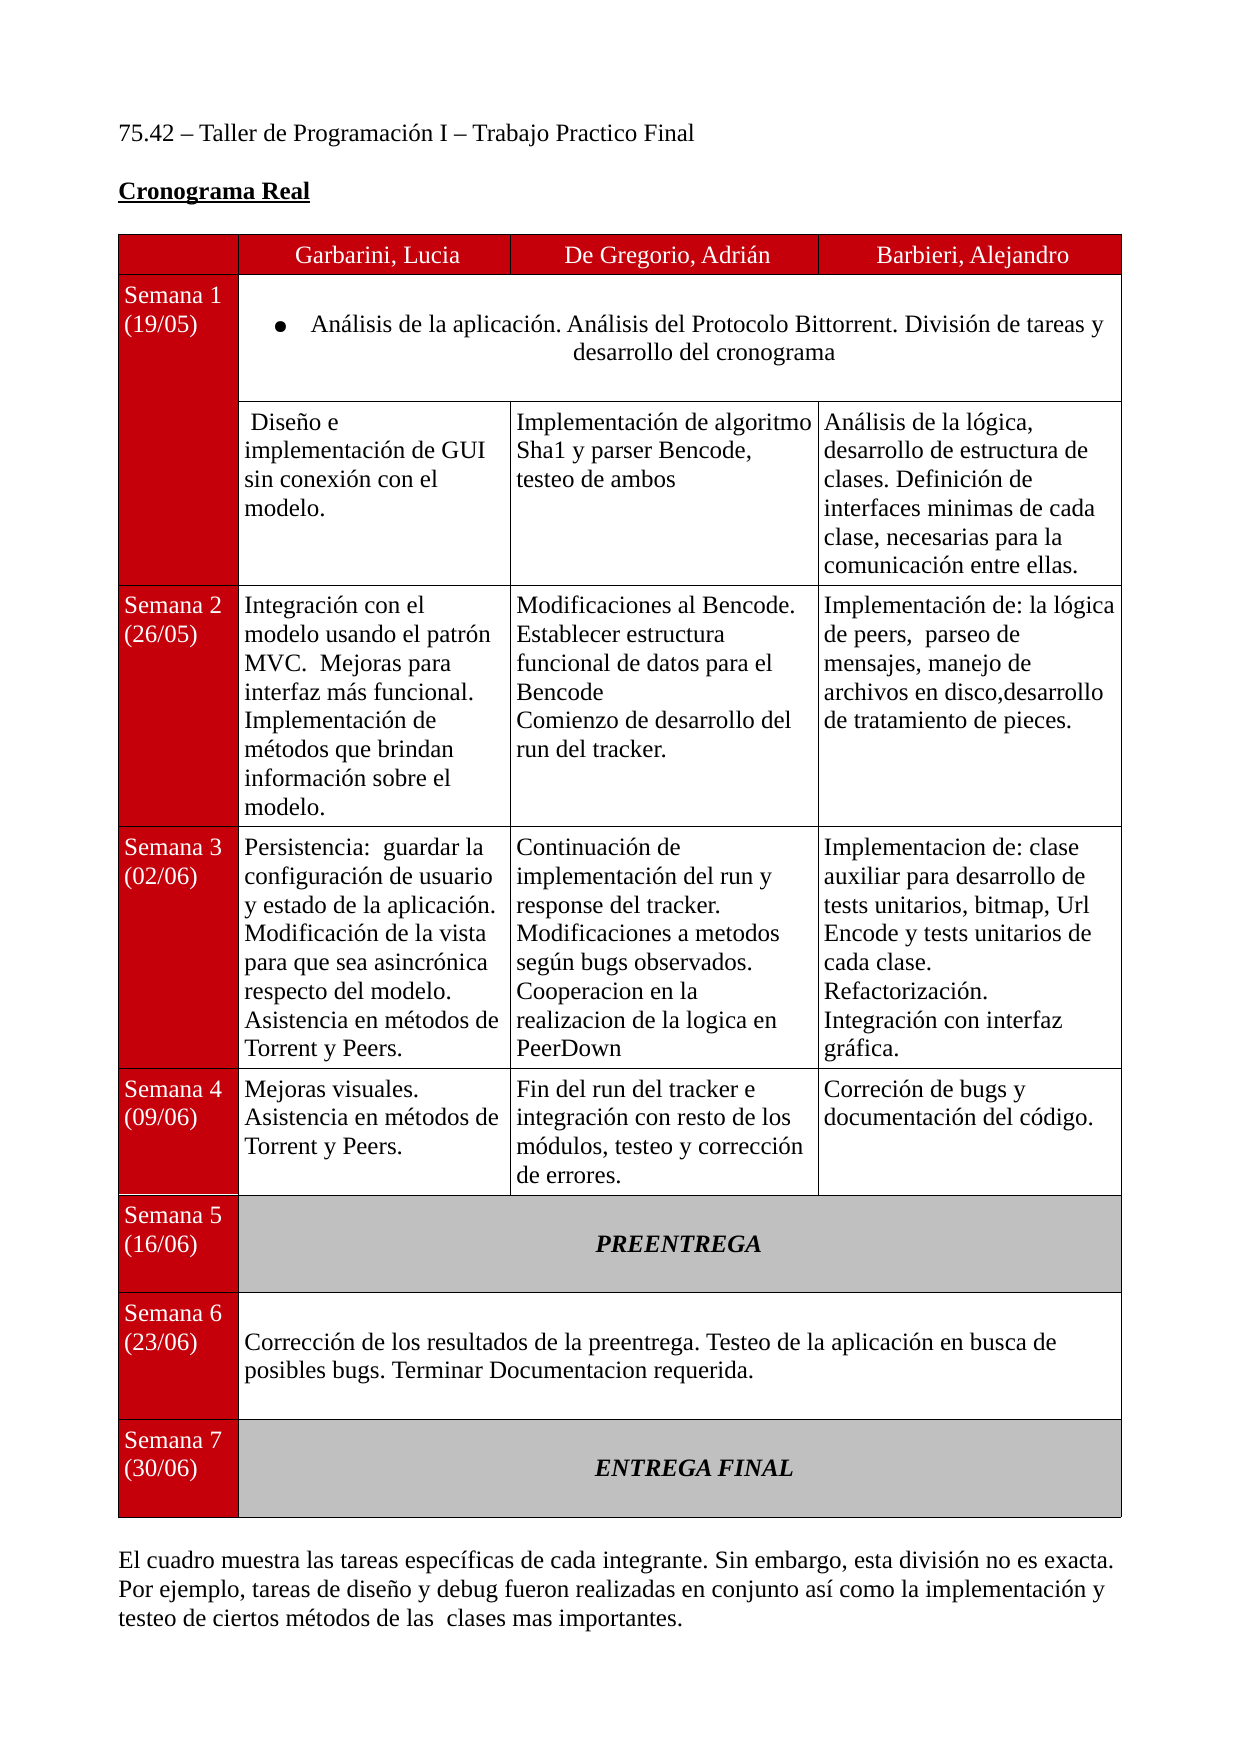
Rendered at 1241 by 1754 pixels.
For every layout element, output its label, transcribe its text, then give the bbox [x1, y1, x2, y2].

table_cell ENTREGA FINAL [239, 1420, 1121, 1517]
table_header [119, 235, 238, 274]
table_cell Semana 3 (02/06) [119, 827, 238, 1068]
table_cell Modificaciones al Bencode. Establecer estructura funcional de datos para el Bencode Comienzo de desarrollo del run del tracker. [511, 586, 818, 826]
table_header Barbieri, Alejandro [819, 235, 1121, 274]
table_cell Correción de bugs y documentación del código. [819, 1069, 1121, 1194]
table_cell Semana 1 (19/05) [119, 275, 238, 585]
table_cell Fin del run del tracker e integración con resto de los módulos, testeo y corrección de errores. [511, 1069, 818, 1194]
table_cell Corrección de los resultados de la preentrega. Testeo de la aplicación en busca de posibles bugs. Terminar Documentacion requerida. [239, 1293, 1121, 1419]
table_header Garbarini, Lucia [239, 235, 510, 274]
table_cell Continuación de implementación del run y response del tracker. Modificaciones a metodos según bugs observados. Cooperacion en la realizacion de la logica en PeerDown [511, 827, 818, 1068]
table_cell Semana 6 (23/06) [119, 1293, 238, 1419]
table_cell Semana 5 (16/06) [119, 1196, 238, 1292]
table_cell Semana 7 (30/06) [119, 1420, 238, 1517]
table_cell Mejoras visuales. Asistencia en métodos de Torrent y Peers. [239, 1069, 510, 1194]
table_cell Semana 2 (26/05) [119, 586, 238, 826]
table_header De Gregorio, Adrián [511, 235, 818, 274]
table_cell Implementacion de: clase auxiliar para desarrollo de tests unitarios, bitmap, Url Encode y tests unitarios de cada clase. Refactorización. Integración con interfaz gráfica. [819, 827, 1121, 1068]
table_cell Implementación de algoritmo Sha1 y parser Bencode, testeo de ambos [511, 402, 818, 585]
table_cell Semana 4 (09/06) [119, 1069, 238, 1194]
table_cell Análisis de la aplicación. Análisis del Protocolo Bittorrent. División de tareas y desarrollo del cronograma [239, 275, 1121, 401]
table_cell Análisis de la lógica, desarrollo de estructura de clases. Definición de interfaces minimas de cada clase, necesarias para la comunicación entre ellas. [819, 402, 1121, 585]
table_cell PREENTREGA [239, 1196, 1121, 1292]
table_cell Persistencia: guardar la configuración de usuario y estado de la aplicación. Modificación de la vista para que sea asincrónica respecto del modelo. Asistencia en métodos de Torrent y Peers. [239, 827, 510, 1068]
text Cronograma Real [118, 176, 1122, 205]
table_cell Diseño e implementación de GUI sin conexión con el modelo. [239, 402, 510, 585]
text El cuadro muestra las tareas específicas de cada integrante. Sin embargo, esta división no es exacta. Por ejemplo, tareas de diseño y debug fueron realizadas en conjunto así como la implementación y testeo de ciertos métodos de las clases mas importantes. [118, 1546, 1122, 1632]
table_cell Integración con el modelo usando el patrón MVC. Mejoras para interfaz más funcional. Implementación de métodos que brindan información sobre el modelo. [239, 586, 510, 826]
table_cell Implementación de: la lógica de peers, parseo de mensajes, manejo de archivos en disco,desarrollo de tratamiento de pieces. [819, 586, 1121, 826]
